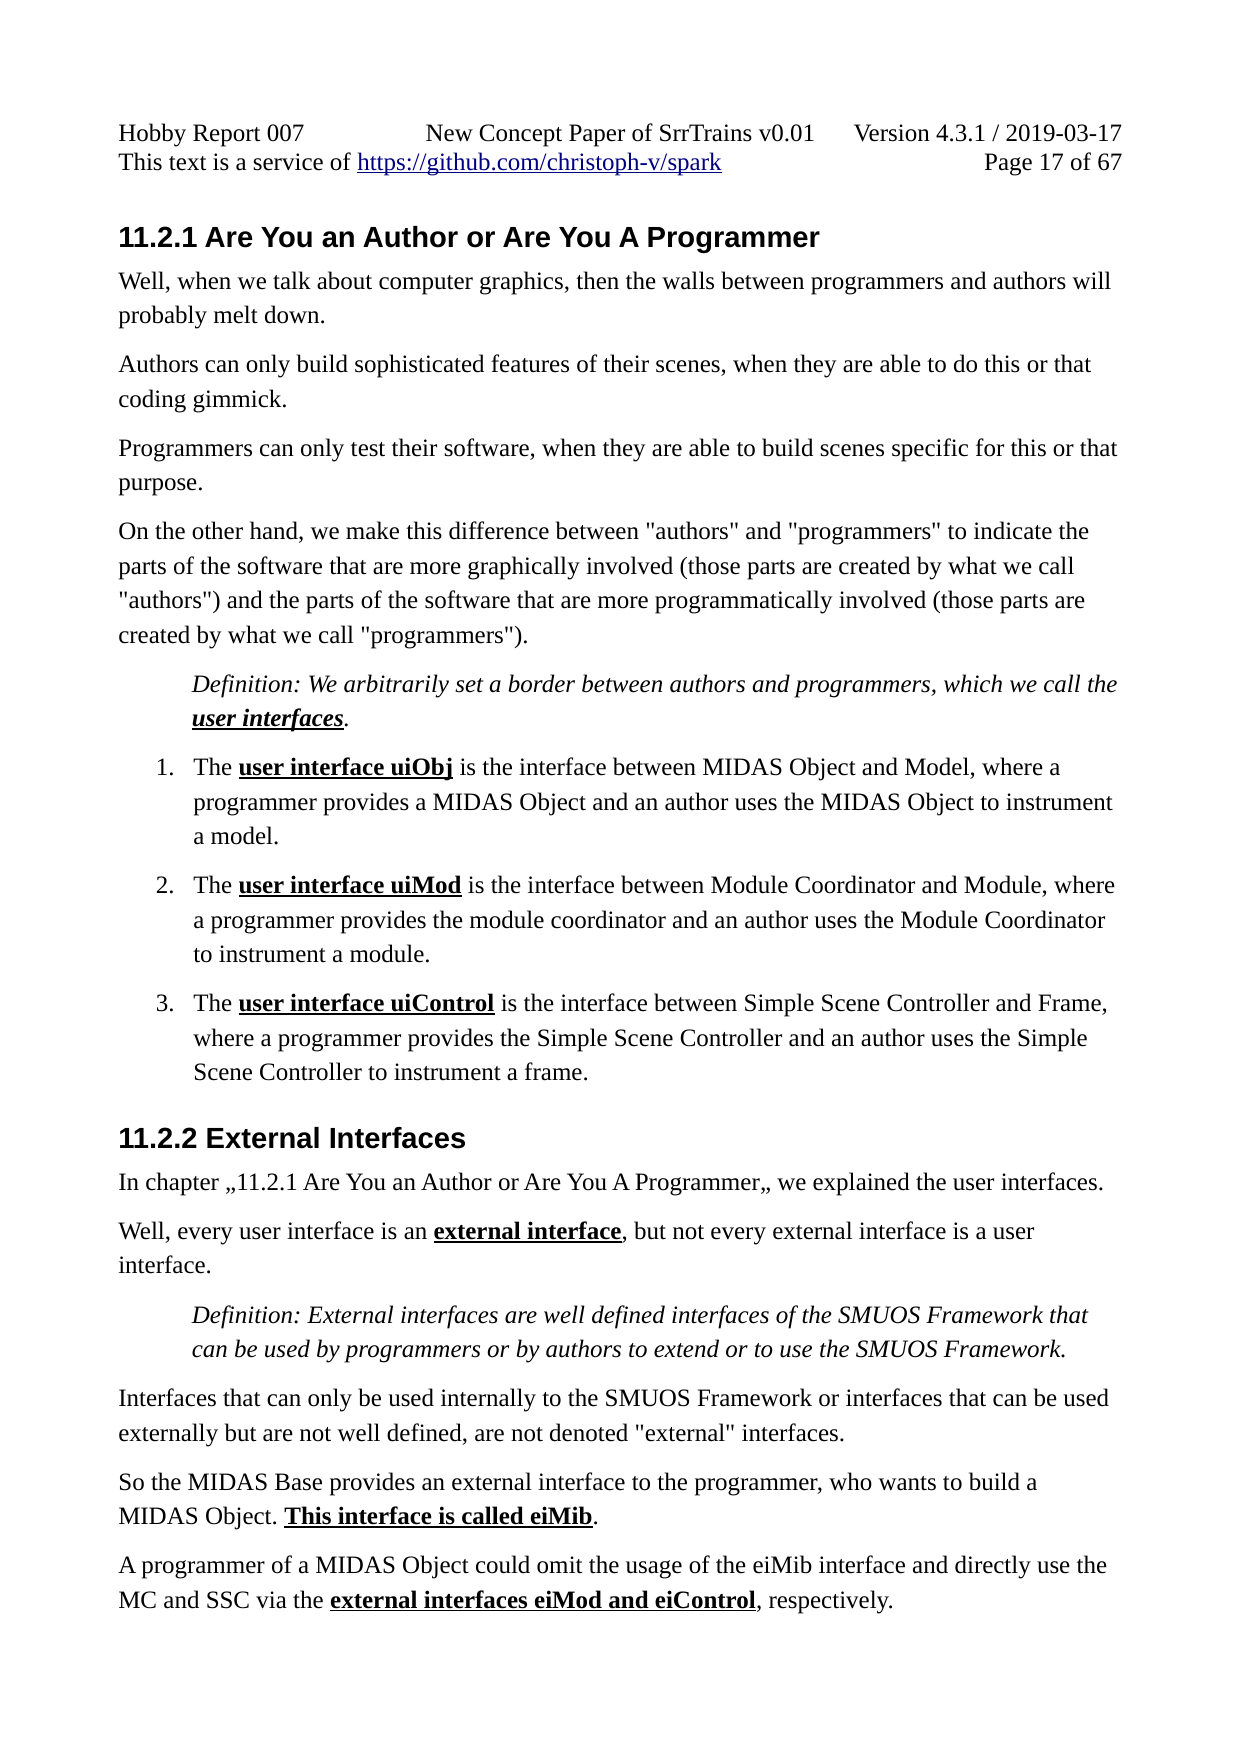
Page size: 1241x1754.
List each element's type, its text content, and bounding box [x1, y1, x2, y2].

list The user interface uiControl is the interface between Simple Scene Controller and Frame, where a programmer provides the Simple Scene Controller and an author uses the Simple Scene Controller to instrument a frame. [156, 988, 1122, 1086]
text Authors can only build sophisticated features of their scenes, when they are able to do this or that coding gimmick. [118, 349, 1122, 412]
text A programmer of a MIDAS Object could omit the usage of the eiMib interface and directly use the MC and SSC via the external interfaces eiMod and eiControl, respectively. [118, 1550, 1122, 1613]
text Well, when we talk about computer graphics, then the walls between programmers and authors will probably melt down. [118, 266, 1122, 329]
subtitle 11.2.1 Are You an Author or Are You A Programmer [118, 220, 1122, 253]
text Definition: External interfaces are well defined interfaces of the SMUOS Framework that can be used by programmers or by authors to extend or to use the SMUOS Framework. [192, 1300, 1122, 1363]
list The user interface uiMod is the interface between Module Coordinator and Module, where a programmer provides the module coordinator and an author uses the Module Coordinator to instrument a module. [156, 870, 1122, 968]
text Definition: We arbitrarily set a border between authors and programmers, which we call the user interfaces. [192, 669, 1122, 732]
text In chapter „11.2.1 Are You an Author or Are You A Programmer„ we explained the user interfaces. [118, 1167, 1122, 1196]
text Well, every user interface is an external interface, but not every external interface is a user interface. [118, 1216, 1122, 1279]
list The user interface uiObj is the interface between MIDAS Object and Model, where a programmer provides a MIDAS Object and an author uses the MIDAS Object to instrument a model. [156, 752, 1122, 850]
text Programmers can only test their software, when they are able to build scenes specific for this or that purpose. [118, 433, 1122, 496]
text On the other hand, we make this difference between "authors" and "programmers" to indicate the parts of the software that are more graphically involved (those parts are created by what we call "authors") and the parts of the software that are more programmatically involved (those parts are created by what we call "programmers"). [118, 516, 1122, 648]
text So the MIDAS Base provides an external interface to the programmer, who wants to build a MIDAS Object. This interface is called eiMib. [118, 1467, 1122, 1530]
text Interfaces that can only be used internally to the SMUOS Framework or interfaces that can be used externally but are not well defined, are not denoted "external" interfaces. [118, 1383, 1122, 1446]
subtitle 11.2.2 External Interfaces [118, 1121, 1122, 1154]
